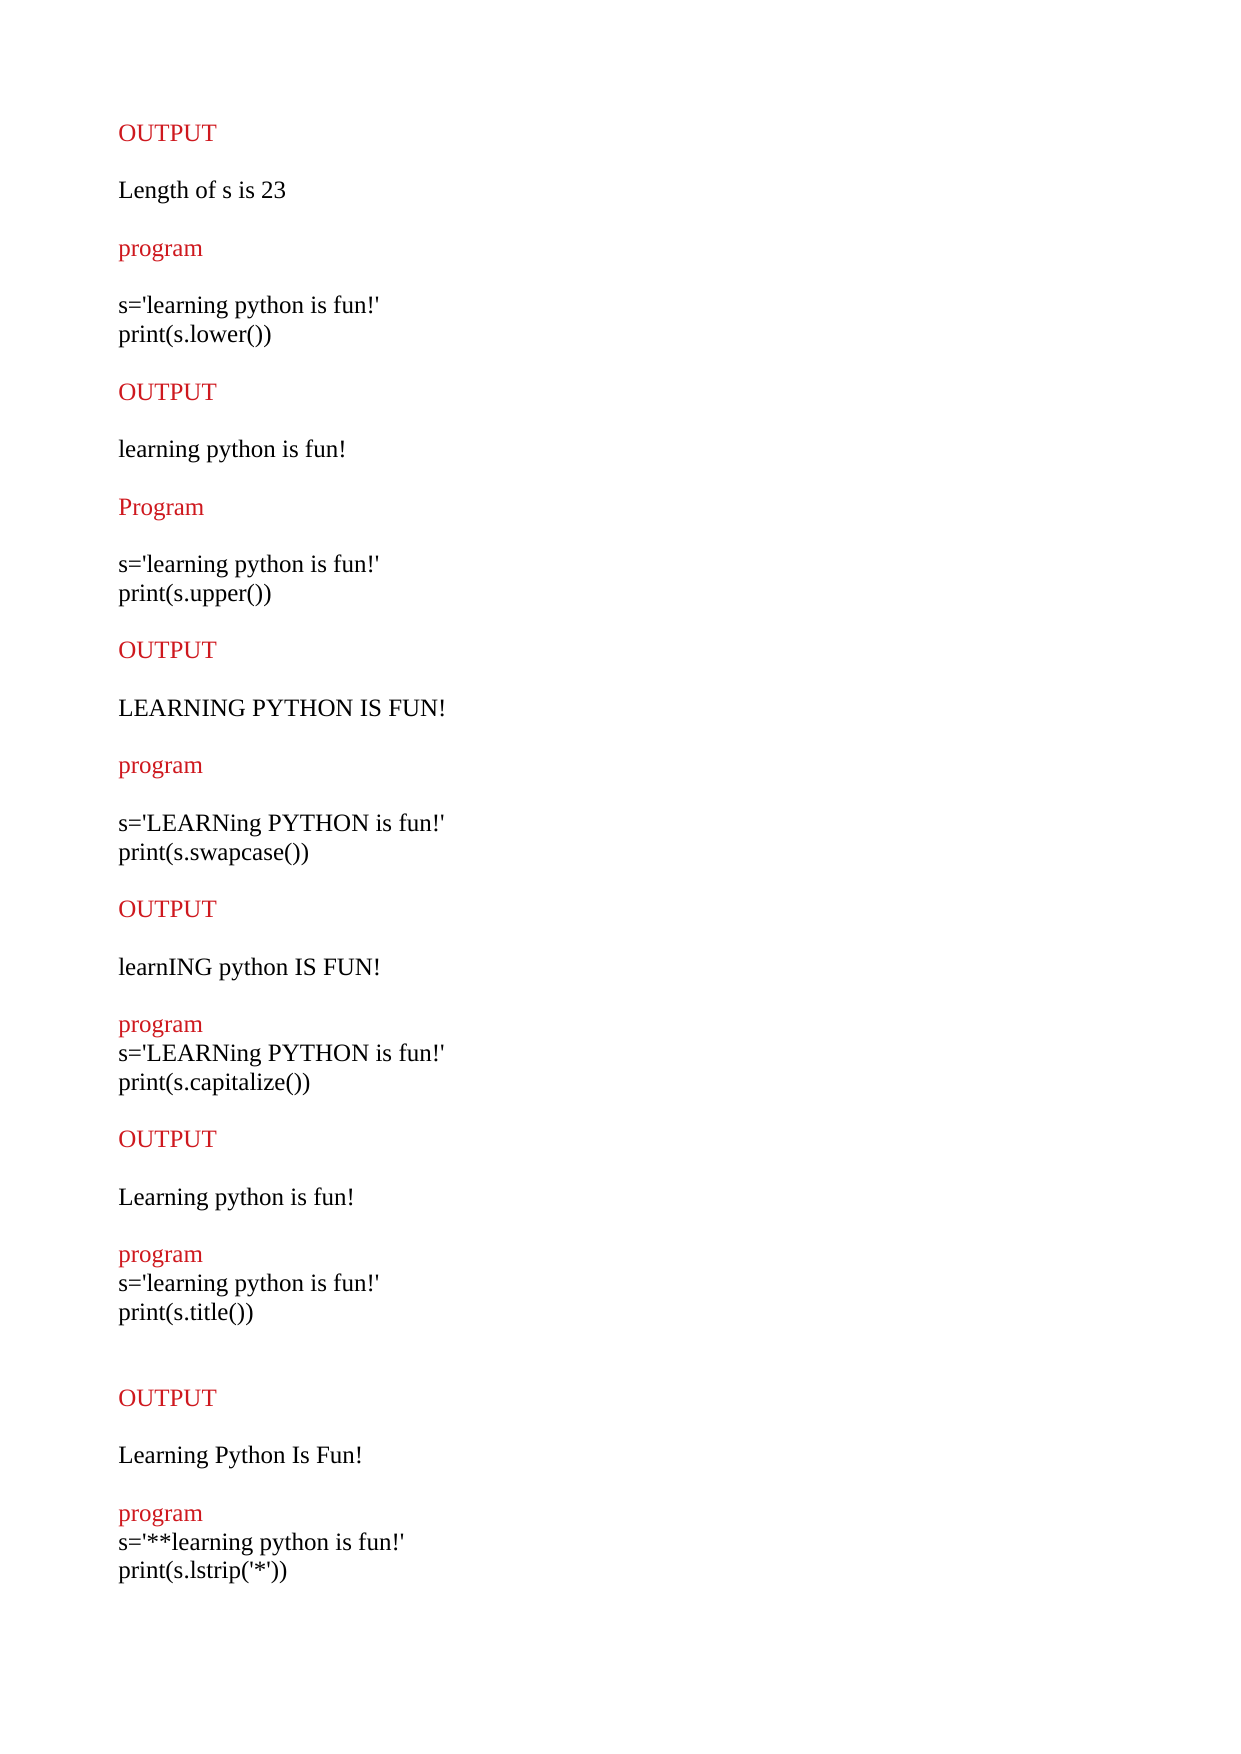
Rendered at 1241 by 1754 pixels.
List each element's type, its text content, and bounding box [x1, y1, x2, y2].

text learnING python IS FUN! [118, 952, 1122, 981]
text learning python is fun! [118, 434, 1122, 463]
text program [118, 1498, 1122, 1527]
text OUTPUT [118, 894, 1122, 923]
text s='LEARNing PYTHON is fun!' [118, 1038, 1122, 1067]
text print(s.title()) [118, 1297, 1122, 1326]
text OUTPUT [118, 377, 1122, 406]
text print(s.lstrip('*')) [118, 1556, 1122, 1584]
text print(s.swapcase()) [118, 837, 1122, 866]
text program [118, 751, 1122, 779]
text OUTPUT [118, 636, 1122, 664]
text s='learning python is fun!' [118, 1268, 1122, 1297]
text OUTPUT [118, 118, 1122, 147]
text program [118, 1009, 1122, 1038]
text program [118, 233, 1122, 262]
text Length of s is 23 [118, 176, 1122, 204]
text s='learning python is fun!' [118, 549, 1122, 578]
text Learning python is fun! [118, 1182, 1122, 1211]
text program [118, 1239, 1122, 1268]
text LEARNING PYTHON IS FUN! [118, 693, 1122, 722]
text OUTPUT [118, 1124, 1122, 1153]
text s='LEARNing PYTHON is fun!' [118, 808, 1122, 837]
text Program [118, 492, 1122, 521]
text Learning Python Is Fun! [118, 1441, 1122, 1469]
text s='**learning python is fun!' [118, 1527, 1122, 1556]
text s='learning python is fun!' [118, 291, 1122, 319]
text print(s.upper()) [118, 578, 1122, 607]
text OUTPUT [118, 1383, 1122, 1412]
text print(s.capitalize()) [118, 1067, 1122, 1096]
text print(s.lower()) [118, 319, 1122, 348]
